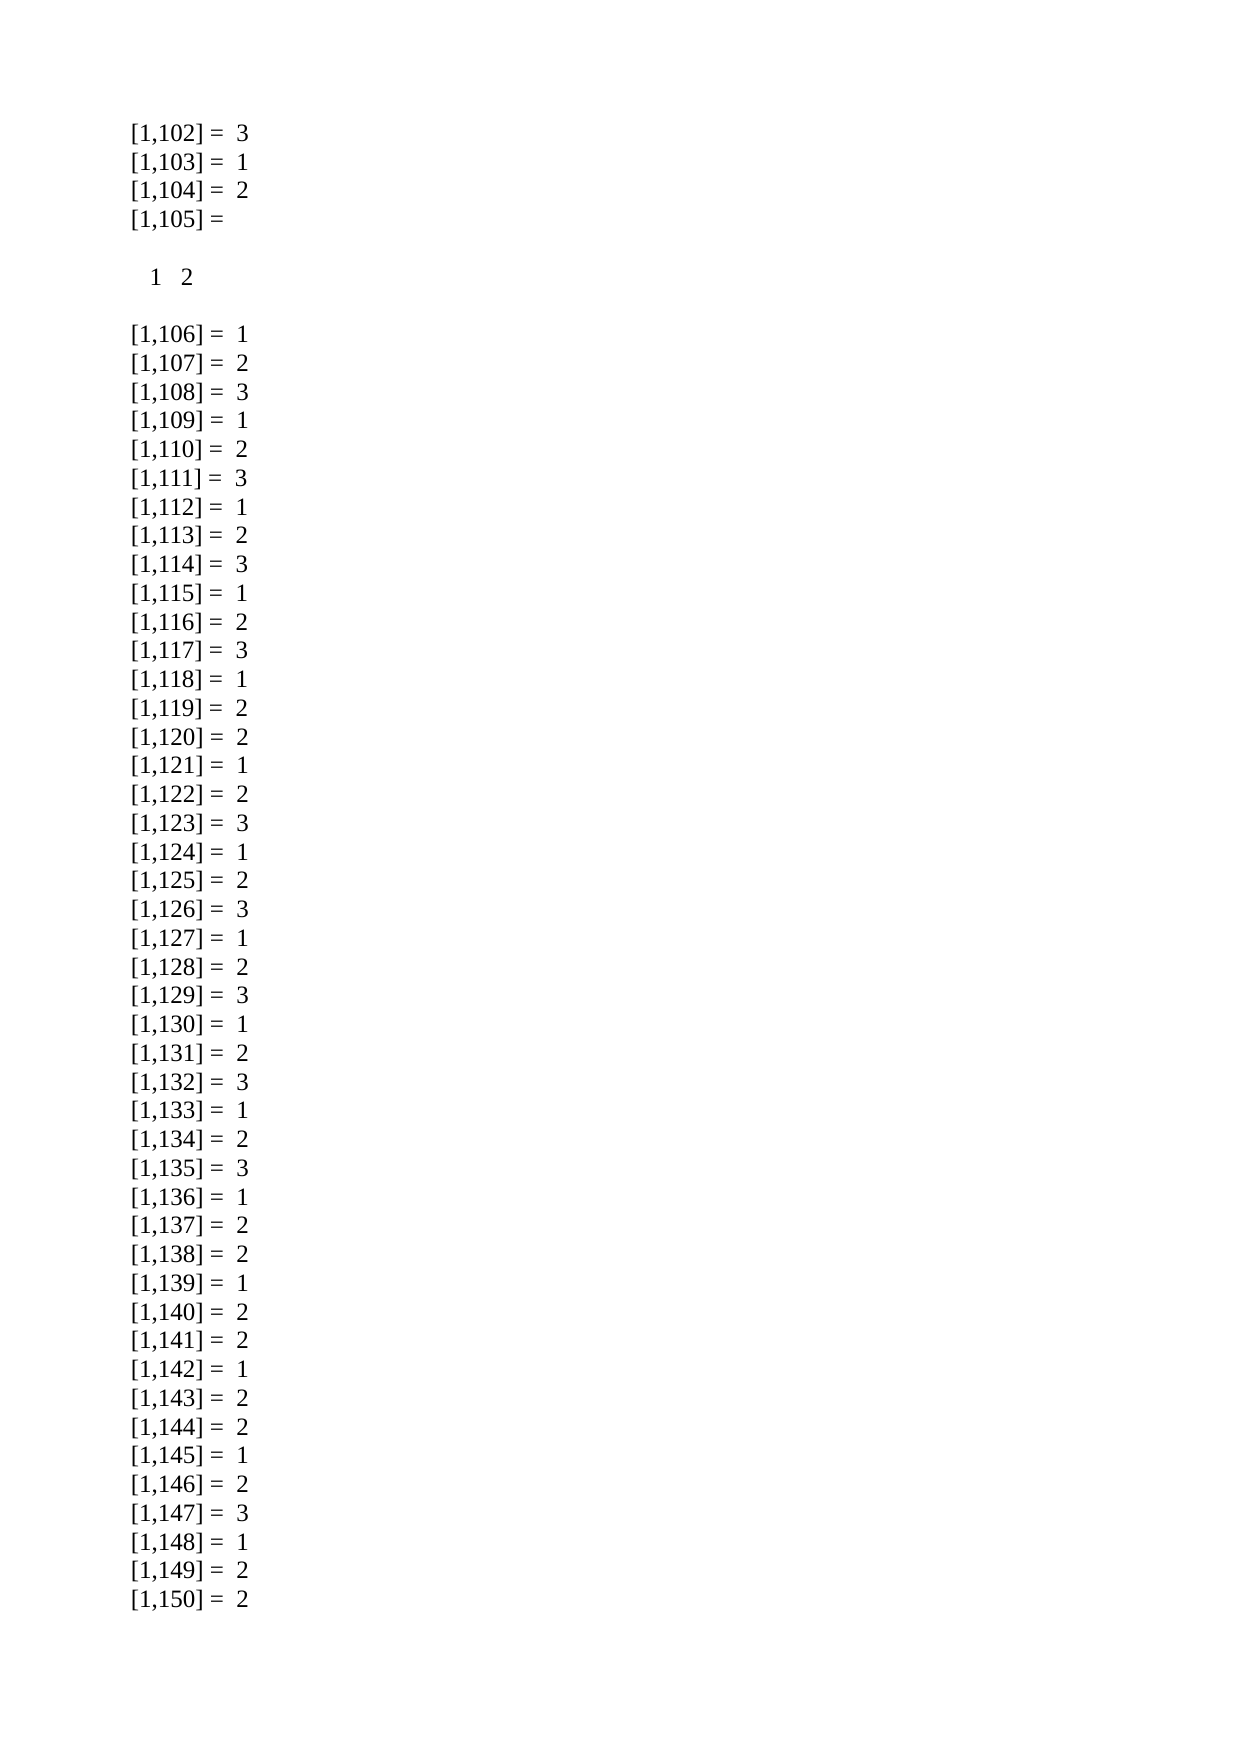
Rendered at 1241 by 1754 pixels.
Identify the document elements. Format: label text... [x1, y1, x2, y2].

text [1,144] = 2 [118, 1412, 1122, 1441]
text [1,137] = 2 [118, 1211, 1122, 1239]
text [1,120] = 2 [118, 722, 1122, 751]
text [1,138] = 2 [118, 1239, 1122, 1268]
text [1,116] = 2 [118, 607, 1122, 636]
text [1,134] = 2 [118, 1124, 1122, 1153]
text [1,128] = 2 [118, 952, 1122, 981]
text [1,139] = 1 [118, 1268, 1122, 1297]
text [1,130] = 1 [118, 1009, 1122, 1038]
text [1,125] = 2 [118, 866, 1122, 894]
text [1,132] = 3 [118, 1067, 1122, 1096]
text [1,122] = 2 [118, 779, 1122, 808]
text [1,118] = 1 [118, 664, 1122, 693]
text [1,123] = 3 [118, 808, 1122, 837]
text [1,117] = 3 [118, 636, 1122, 664]
text [1,148] = 1 [118, 1527, 1122, 1556]
text [1,142] = 1 [118, 1354, 1122, 1383]
text [1,133] = 1 [118, 1096, 1122, 1124]
text [1,136] = 1 [118, 1182, 1122, 1211]
text [1,143] = 2 [118, 1383, 1122, 1412]
text [1,107] = 2 [118, 348, 1122, 377]
text [1,135] = 3 [118, 1153, 1122, 1182]
text [1,140] = 2 [118, 1297, 1122, 1326]
text [1,146] = 2 [118, 1469, 1122, 1498]
text [1,102] = 3 [118, 118, 1122, 147]
text 1 2 [118, 262, 1122, 291]
text [1,112] = 1 [118, 492, 1122, 521]
text [1,145] = 1 [118, 1441, 1122, 1469]
text [1,111] = 3 [118, 463, 1122, 492]
text [1,131] = 2 [118, 1038, 1122, 1067]
text [1,115] = 1 [118, 578, 1122, 607]
text [1,129] = 3 [118, 981, 1122, 1009]
text [1,110] = 2 [118, 434, 1122, 463]
text [1,127] = 1 [118, 923, 1122, 952]
text [1,119] = 2 [118, 693, 1122, 722]
text [1,114] = 3 [118, 549, 1122, 578]
text [1,103] = 1 [118, 147, 1122, 176]
text [1,109] = 1 [118, 406, 1122, 434]
text [1,121] = 1 [118, 751, 1122, 779]
text [1,108] = 3 [118, 377, 1122, 406]
text [1,113] = 2 [118, 521, 1122, 549]
text [1,141] = 2 [118, 1326, 1122, 1354]
text [1,126] = 3 [118, 894, 1122, 923]
text [1,124] = 1 [118, 837, 1122, 866]
text [1,147] = 3 [118, 1498, 1122, 1527]
text [1,106] = 1 [118, 319, 1122, 348]
text [1,149] = 2 [118, 1556, 1122, 1584]
text [1,104] = 2 [118, 176, 1122, 204]
text [1,105] = [118, 204, 1122, 233]
text [1,150] = 2 [118, 1584, 1122, 1613]
